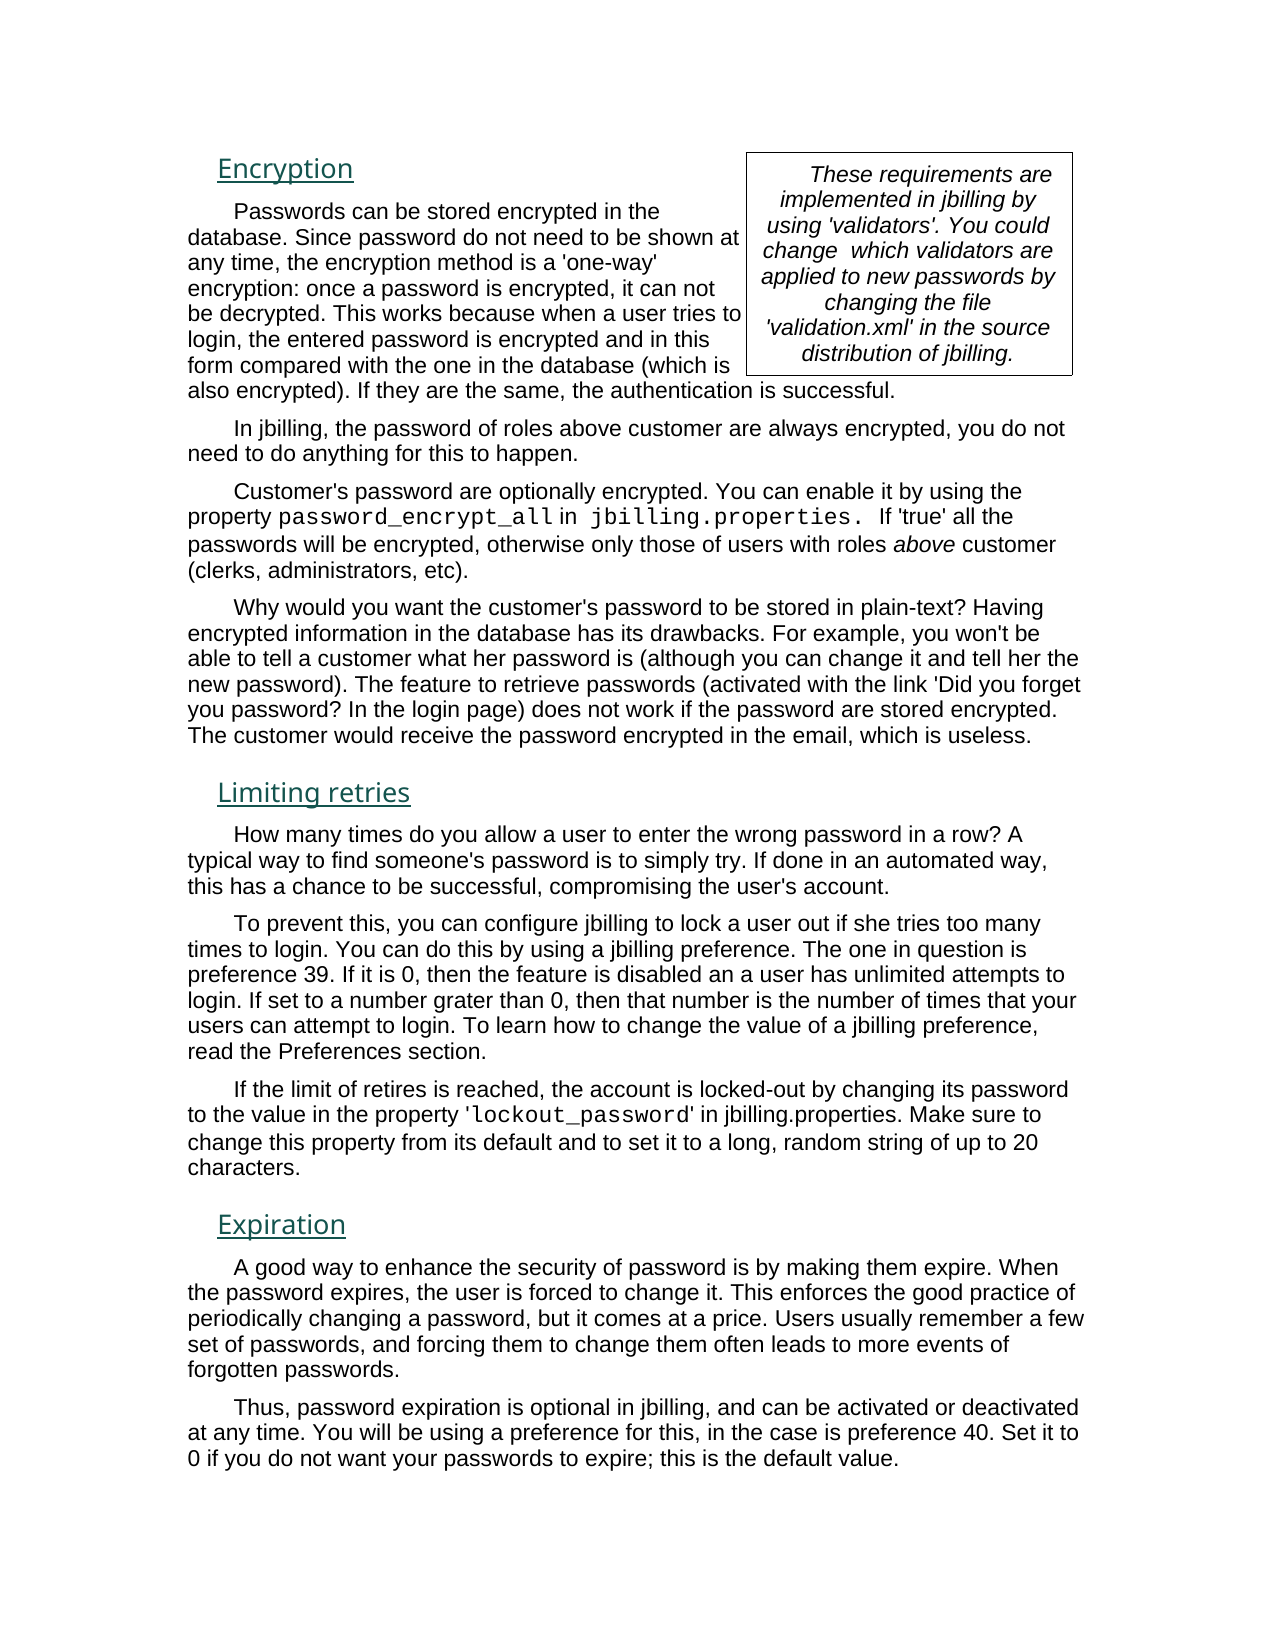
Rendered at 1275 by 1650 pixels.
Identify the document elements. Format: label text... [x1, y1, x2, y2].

text Thus, password expiration is optional in jbilling, and can be activated or deactivated at any time. You will be using a preference for this, in the case is preference 40. Set it to 0 if you do not want your passwords to expire; this is the default value. [187, 1394, 1087, 1471]
subtitle Expiration [217, 1206, 1087, 1243]
text In jbilling, the password of roles above customer are always encrypted, you do not need to do anything for this to happen. [187, 415, 1087, 467]
text If the limit of retires is reached, the account is locked-out by changing its password to the value in the property 'lockout_password' in jbilling.properties. Make sure to change this property from its default and to set it to a long, random string of up to 20 characters. [187, 1076, 1087, 1181]
text To prevent this, you can configure jbilling to lock a user out if she tries too many times to login. You can do this by using a jbilling preference. The one in question is preference 39. If it is 0, then the feature is disabled an a user has unlimited attempts to login. If set to a number grater than 0, then that number is the number of times that your users can attempt to login. To learn how to change the value of a jbilling preference, read the Preferences section. [187, 911, 1087, 1064]
subtitle Encryption [217, 150, 1087, 187]
text Why would you want the customer's password to be stored in plain-text? Having encrypted information in the database has its drawbacks. For example, you won't be able to tell a customer what her password is (although you can change it and tell her the new password). The feature to retrieve passwords (activated with the link 'Did you forget you password? In the login page) does not work if the password are stored encrypted. The customer would receive the password encrypted in the email, which is useless. [187, 595, 1087, 748]
subtitle Encryption [747, 153, 1072, 375]
text A good way to enhance the security of password is by making them expire. When the password expires, the user is forced to change it. This enforces the good practice of periodically changing a password, but it comes at a price. Users usually remember a few set of passwords, and forcing them to change them often leads to more events of forgotten passwords. [187, 1254, 1087, 1382]
text How many times do you allow a user to enter the wrong password in a row? A typical way to find someone's password is to simply try. If done in an automated way, this has a chance to be successful, compromising the user's account. [187, 822, 1087, 899]
text These requirements are implemented in jbilling by using 'validators'. You could change which validators are applied to new passwords by changing the file 'validation.xml' in the source distribution of jbilling. [754, 161, 1063, 366]
text Customer's password are optionally encrypted. You can enable it by using the property password_encrypt_all in jbilling.properties. If 'true' all the passwords will be encrypted, otherwise only those of users with roles above customer (clerks, administrators, etc). [187, 478, 1087, 583]
text Passwords can be stored encrypted in the database. Since password do not need to be shown at any time, the encryption method is a 'one-way' encryption: once a password is encrypted, it can not be decrypted. This works because when a user tries to login, the entered password is encrypted and in this form compared with the one in the database (which is also encrypted). If they are the same, the authentication is successful. [187, 199, 1087, 404]
subtitle Limiting retries [217, 773, 1087, 810]
